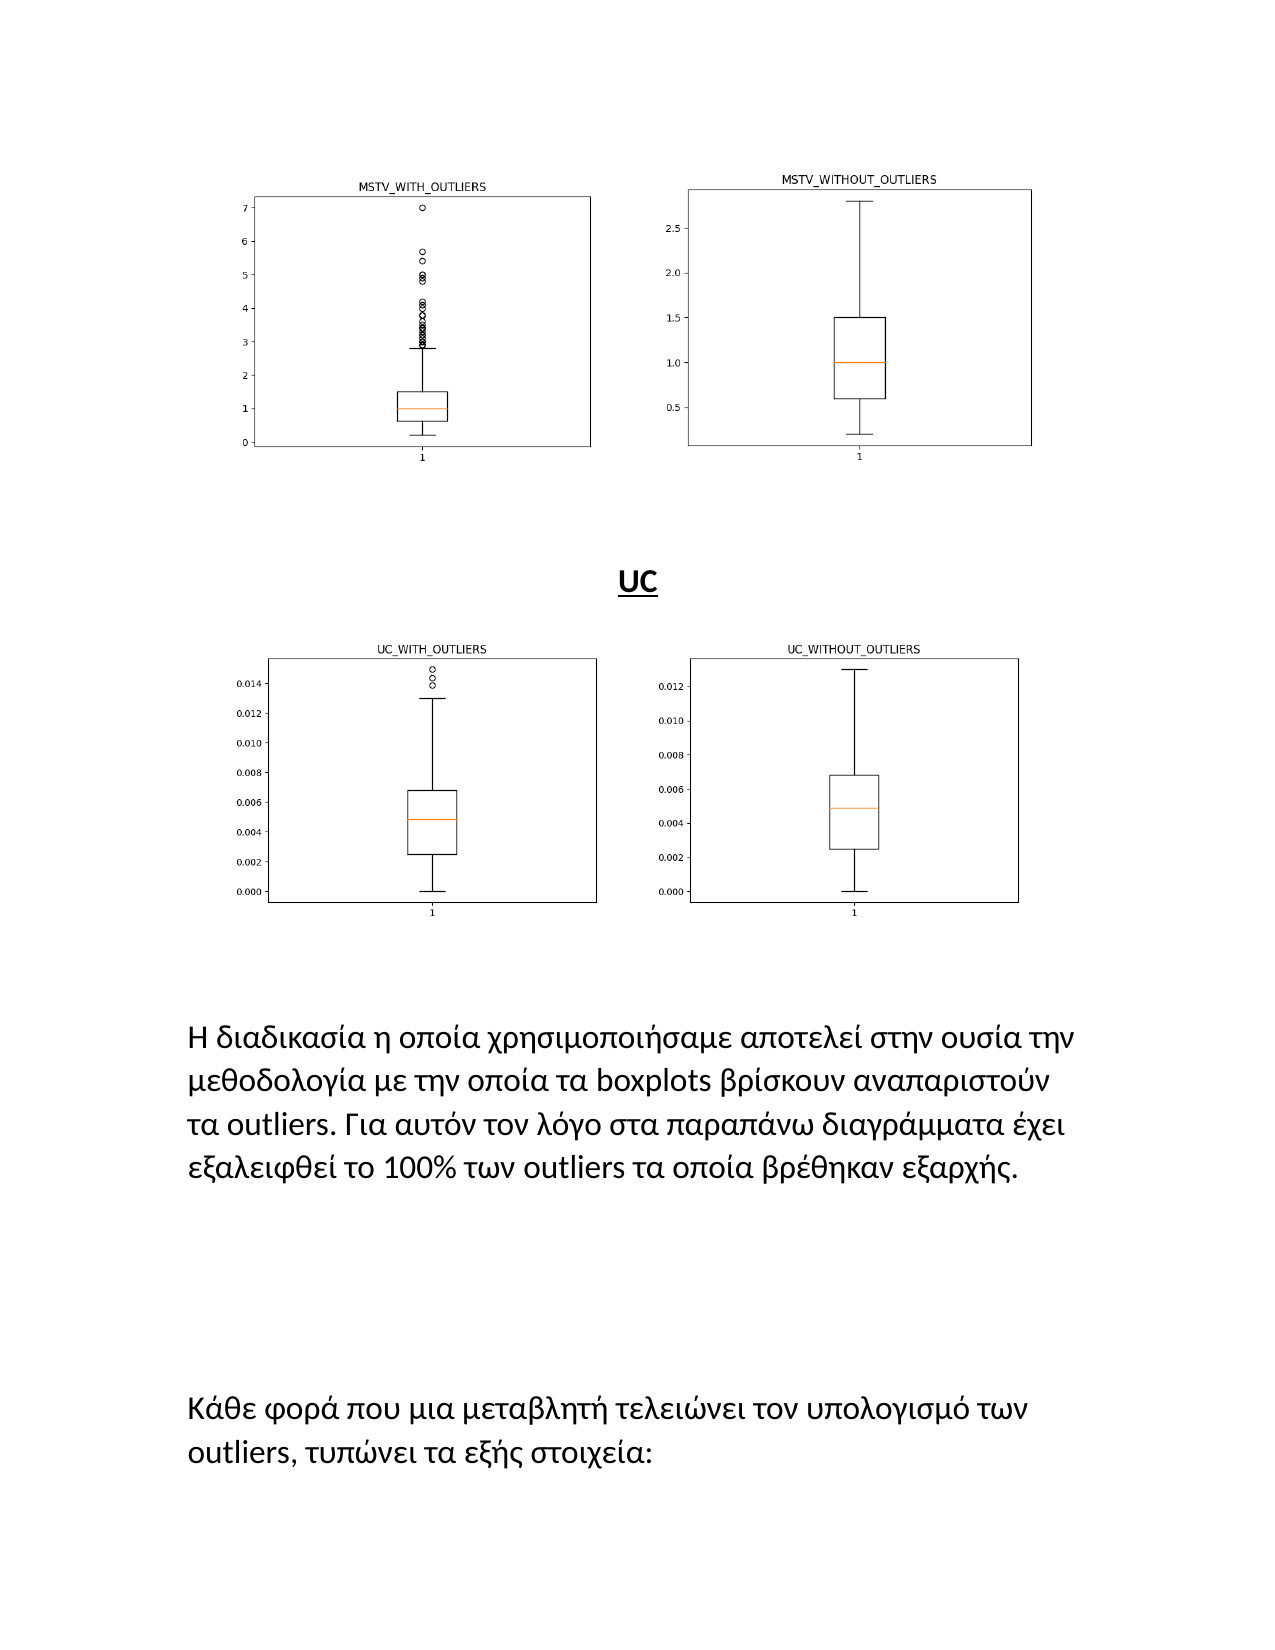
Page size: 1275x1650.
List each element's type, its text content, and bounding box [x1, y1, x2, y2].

text Κάθε φορά που μια μεταβλητή τελειώνει τον υπολογισμό των outliers, τυπώνει τα εξής στοιχεία: [187, 1387, 1087, 1471]
picture [215, 620, 1060, 937]
picture [200, 150, 1075, 482]
text UC [187, 560, 1087, 601]
text Η διαδικασία η οποία χρησιμοποιήσαμε αποτελεί στην ουσία την μεθοδολογία με την οποία τα boxplots βρίσκουν αναπαριστούν τα outliers. Για αυτόν τον λόγο στα παραπάνω διαγράμματα έχει εξαλειφθεί το 100% των outliers τα οποία βρέθηκαν εξαρχής. [187, 1016, 1087, 1187]
